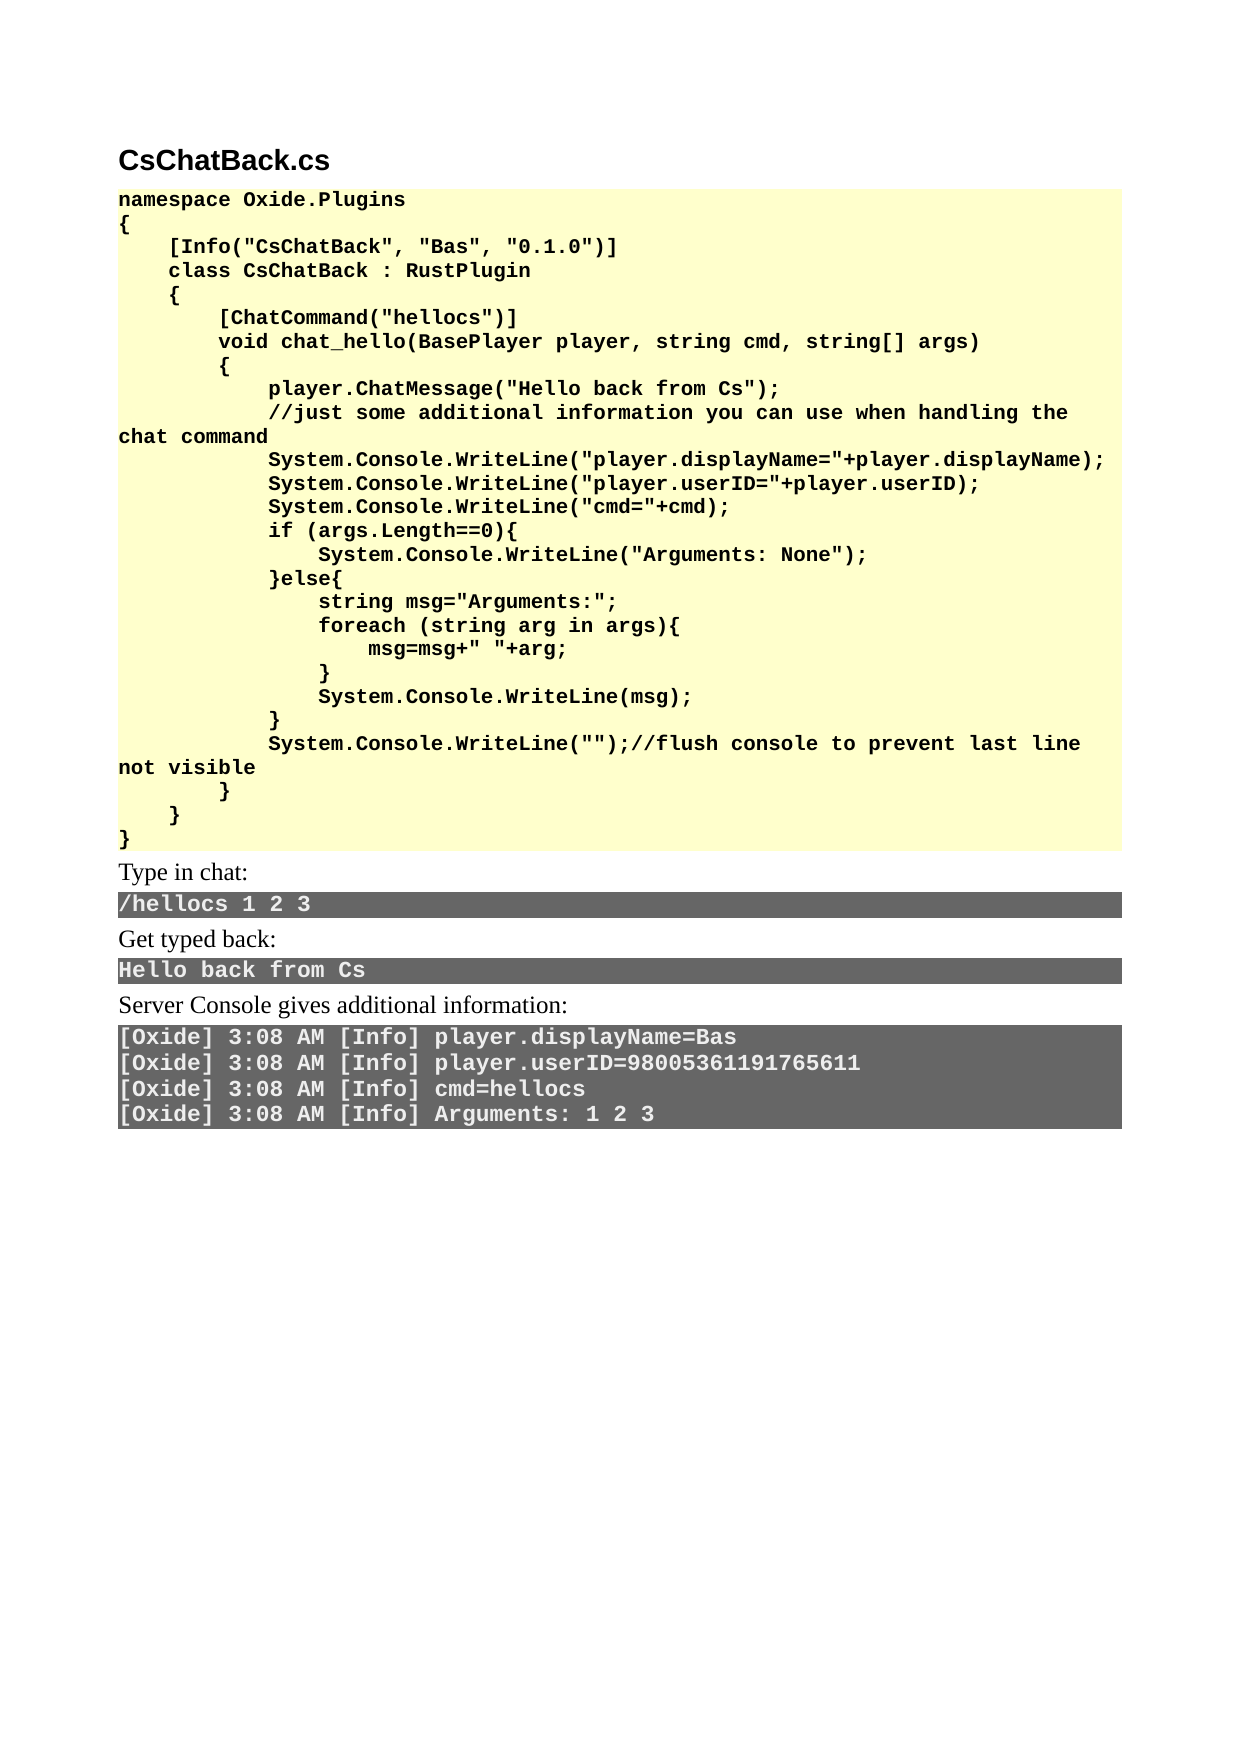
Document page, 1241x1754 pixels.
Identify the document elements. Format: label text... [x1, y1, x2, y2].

text } [118, 804, 1122, 828]
text [Oxide] 3:08 AM [Info] Arguments: 1 2 3 [118, 1103, 1122, 1129]
text { [118, 284, 1122, 307]
text //just some additional information you can use when handling the chat command [118, 402, 1122, 449]
text [ChatCommand("hellocs")] [118, 307, 1122, 331]
text System.Console.WriteLine("cmd="+cmd); [118, 497, 1122, 520]
text Hello back from Cs [118, 958, 1122, 984]
text player.ChatMessage("Hello back from Cs"); [118, 378, 1122, 402]
text namespace Oxide.Plugins [118, 189, 1122, 213]
text System.Console.WriteLine("player.userID="+player.userID); [118, 473, 1122, 497]
text } [118, 780, 1122, 804]
text if (args.Length==0){ [118, 520, 1122, 544]
text string msg="Arguments:"; [118, 591, 1122, 615]
text /hellocs 1 2 3 [118, 892, 1122, 918]
text Server Console gives additional information: [118, 990, 1122, 1019]
text System.Console.WriteLine("player.displayName="+player.displayName); [118, 449, 1122, 473]
subtitle CsChatBack.cs [118, 143, 1122, 177]
text [Info("CsChatBack", "Bas", "0.1.0")] [118, 236, 1122, 260]
text } [118, 709, 1122, 733]
text void chat_hello(BasePlayer player, string cmd, string[] args) [118, 331, 1122, 355]
text [Oxide] 3:08 AM [Info] player.userID=98005361191765611 [118, 1051, 1122, 1077]
text }else{ [118, 567, 1122, 591]
text class CsChatBack : RustPlugin [118, 260, 1122, 284]
text foreach (string arg in args){ [118, 615, 1122, 638]
text [Oxide] 3:08 AM [Info] cmd=hellocs [118, 1077, 1122, 1103]
text { [118, 355, 1122, 378]
text [Oxide] 3:08 AM [Info] player.displayName=Bas [118, 1025, 1122, 1051]
text System.Console.WriteLine(msg); [118, 686, 1122, 709]
text System.Console.WriteLine("");//flush console to prevent last line not visible [118, 733, 1122, 780]
text } [118, 662, 1122, 686]
text msg=msg+" "+arg; [118, 638, 1122, 662]
text } [118, 828, 1122, 851]
text { [118, 213, 1122, 236]
text Type in chat: [118, 857, 1122, 886]
text Get typed back: [118, 924, 1122, 952]
text System.Console.WriteLine("Arguments: None"); [118, 544, 1122, 567]
